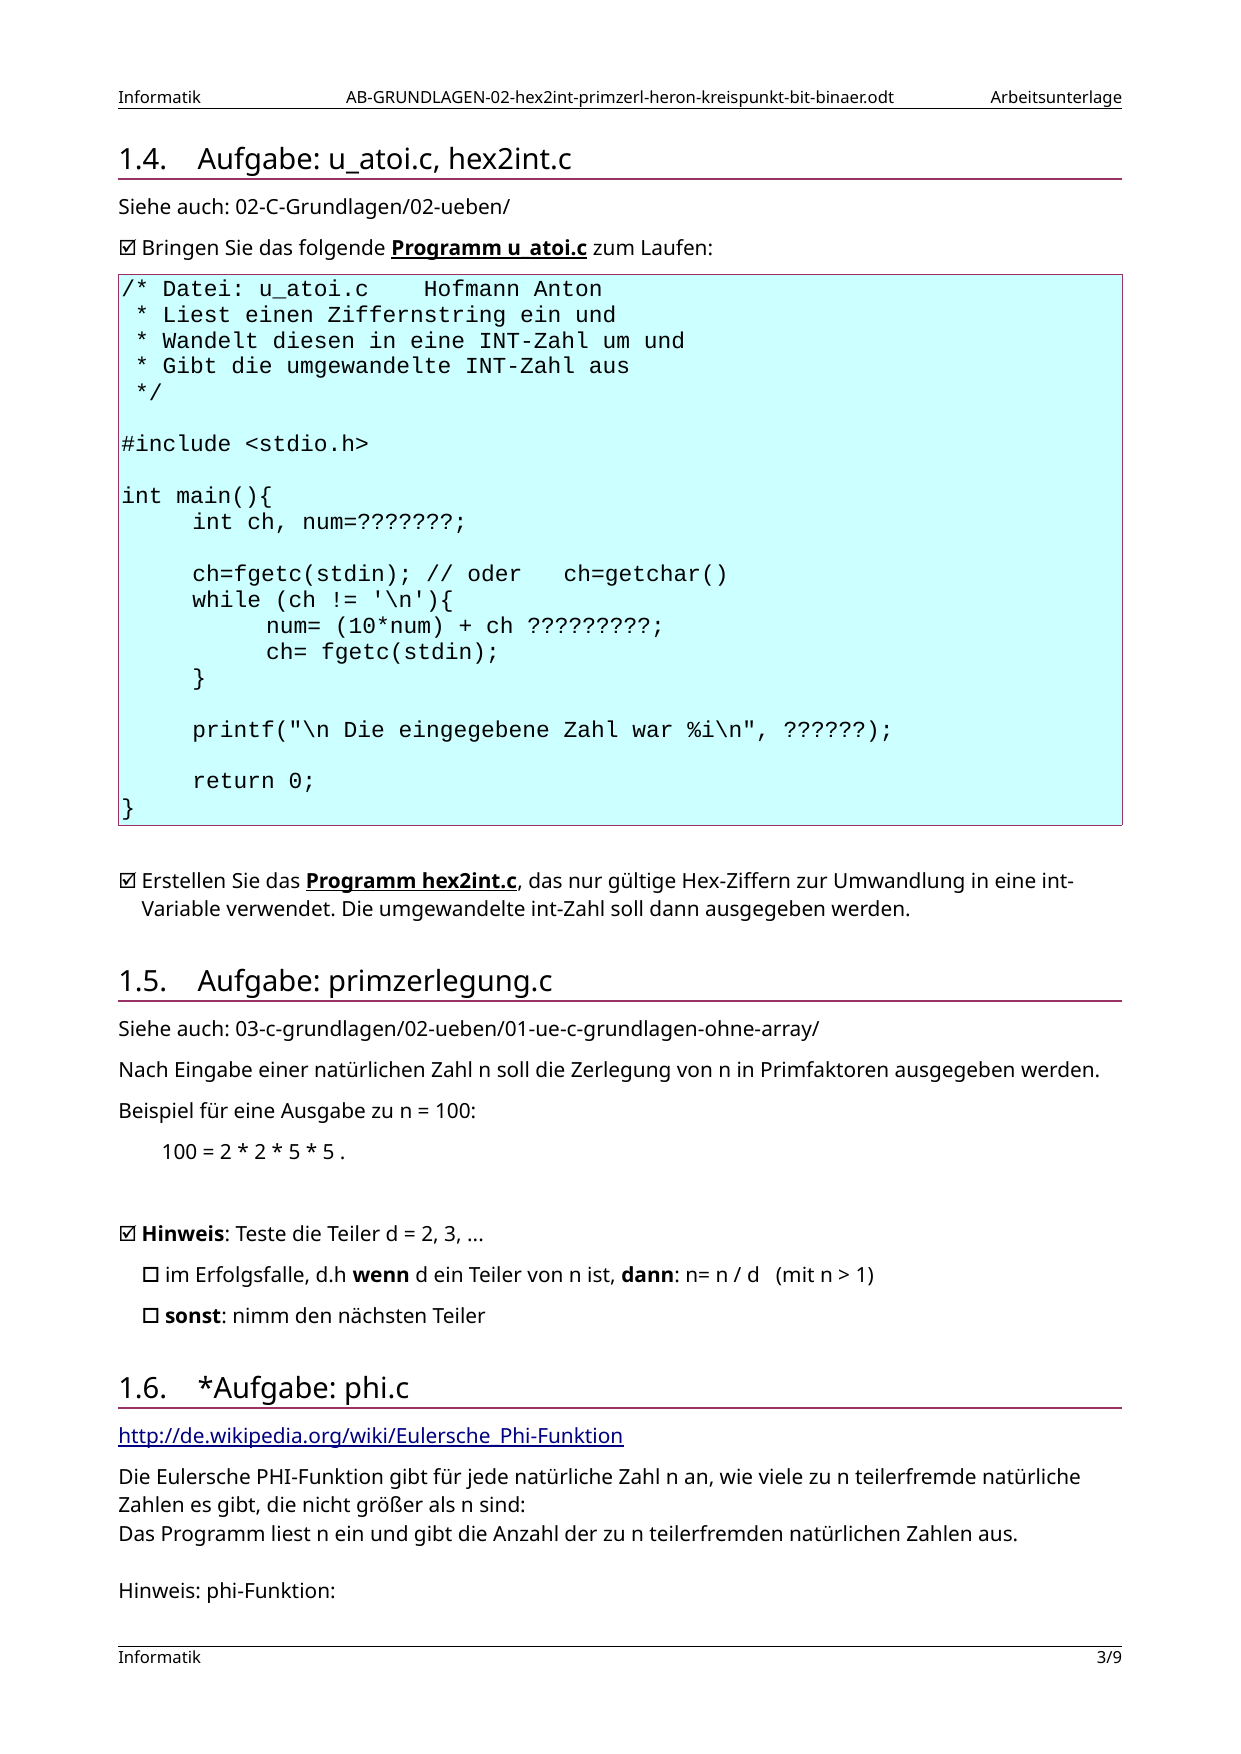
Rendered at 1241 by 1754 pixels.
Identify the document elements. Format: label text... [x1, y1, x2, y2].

text Nach Eingabe einer natürlichen Zahl n soll die Zerlegung von n in Primfaktoren ausgegeben werden. [118, 1055, 1122, 1084]
list im Erfolgsfalle, d.h wenn d ein Teiler von n ist, dann: n= n / d (mit n > 1) [141, 1260, 1122, 1288]
text Hinweis: phi-Funktion: [118, 1576, 1122, 1604]
text ch=fgetc(stdin); // oder ch=getchar() [119, 559, 1122, 585]
list Hinweis: Teste die Teiler d = 2, 3, ... [118, 1219, 1122, 1247]
subtitle *Aufgabe: phi.c [118, 1367, 1122, 1407]
list Bringen Sie das folgende Programm u_atoi.c zum Laufen: [118, 233, 1122, 262]
text num= (10*num) + ch ?????????; [119, 611, 1122, 637]
text * Wandelt diesen in eine INT-Zahl um und [119, 326, 1122, 352]
subtitle Aufgabe: u_atoi.c, hex2int.c [118, 138, 1122, 178]
text return 0; [119, 767, 1122, 793]
text Beispiel für eine Ausgabe zu n = 100: [118, 1096, 1122, 1125]
text * Liest einen Ziffernstring ein und [119, 300, 1122, 326]
text /* Datei: u_atoi.c Hofmann Anton [119, 275, 1122, 300]
text } [119, 793, 1122, 825]
text #include <stdio.h> [119, 430, 1122, 456]
text printf("\n Die eingegebene Zahl war %i\n", ??????); [119, 715, 1122, 741]
text Das Programm liest n ein und gibt die Anzahl der zu n teilerfremden natürlichen Zahlen aus. [118, 1519, 1122, 1547]
text Siehe auch: 03-c-grundlagen/02-ueben/01-ue-c-grundlagen-ohne-array/ [118, 1014, 1122, 1043]
text */ [119, 378, 1122, 404]
text ch= fgetc(stdin); [119, 637, 1122, 663]
text * Gibt die umgewandelte INT-Zahl aus [119, 352, 1122, 378]
text while (ch != '\n'){ [119, 585, 1122, 611]
text } [119, 663, 1122, 689]
text int main(){ [119, 482, 1122, 507]
subtitle Aufgabe: primzerlegung.c [118, 960, 1122, 1000]
list Erstellen Sie das Programm hex2int.c, das nur gültige Hex-Ziffern zur Umwandlung in eine int-Variable verwendet. Die umgewandelte int-Zahl soll dann ausgegeben werden. [118, 866, 1122, 923]
text http://de.wikipedia.org/wiki/Eulersche_Phi-Funktion [118, 1421, 1122, 1449]
text Siehe auch: 02-C-Grundlagen/02-ueben/ [118, 192, 1122, 221]
text int ch, num=???????; [119, 507, 1122, 533]
text Die Eulersche PHI-Funktion gibt für jede natürliche Zahl n an, wie viele zu n teilerfremde natürliche Zahlen es gibt, die nicht größer als n sind: [118, 1462, 1122, 1519]
list sonst: nimm den nächsten Teiler [141, 1301, 1122, 1329]
text 100 = 2 * 2 * 5 * 5 . [118, 1137, 1122, 1166]
